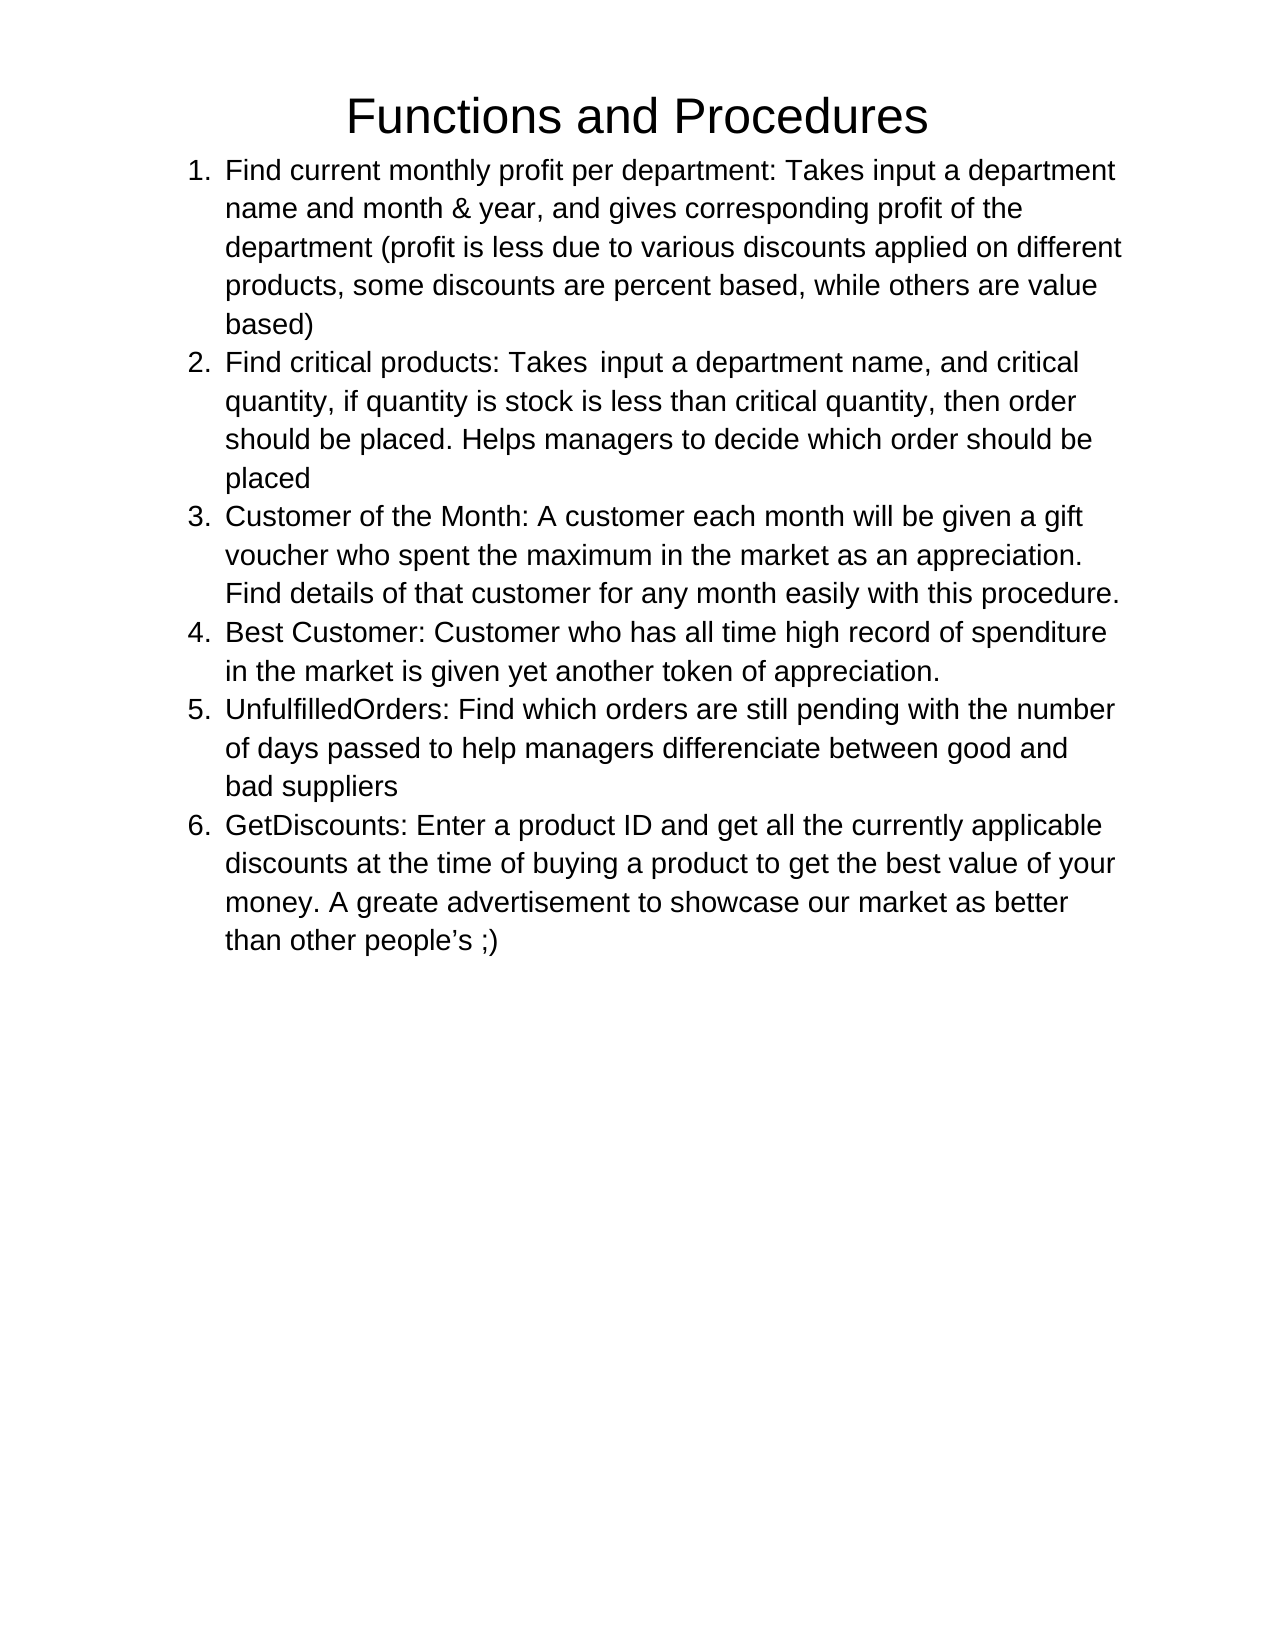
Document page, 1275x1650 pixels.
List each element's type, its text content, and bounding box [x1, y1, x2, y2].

list GetDiscounts: Enter a product ID and get all the currently applicable discounts at the time of buying a product to get the best value of your money. A greate advertisement to showcase our market as better than other people’s ;) [187, 808, 1125, 957]
text Functions and Procedures [150, 86, 1125, 144]
list Best Customer: Customer who has all time high record of spenditure in the market is given yet another token of appreciation. [187, 615, 1125, 687]
list UnfulfilledOrders: Find which orders are still pending with the number of days passed to help managers differenciate between good and bad suppliers [187, 692, 1125, 803]
list Customer of the Month: A customer each month will be given a gift voucher who spent the maximum in the market as an appreciation. Find details of that customer for any month easily with this procedure. [187, 499, 1125, 610]
list Find critical products: Takes input a department name, and critical quantity, if quantity is stock is less than critical quantity, then order should be placed. Helps managers to decide which order should be placed [187, 345, 1125, 494]
list Find current monthly profit per department: Takes input a department name and month & year, and gives corresponding profit of the department (profit is less due to various discounts applied on different products, some discounts are percent based, while others are value based) [187, 152, 1125, 340]
